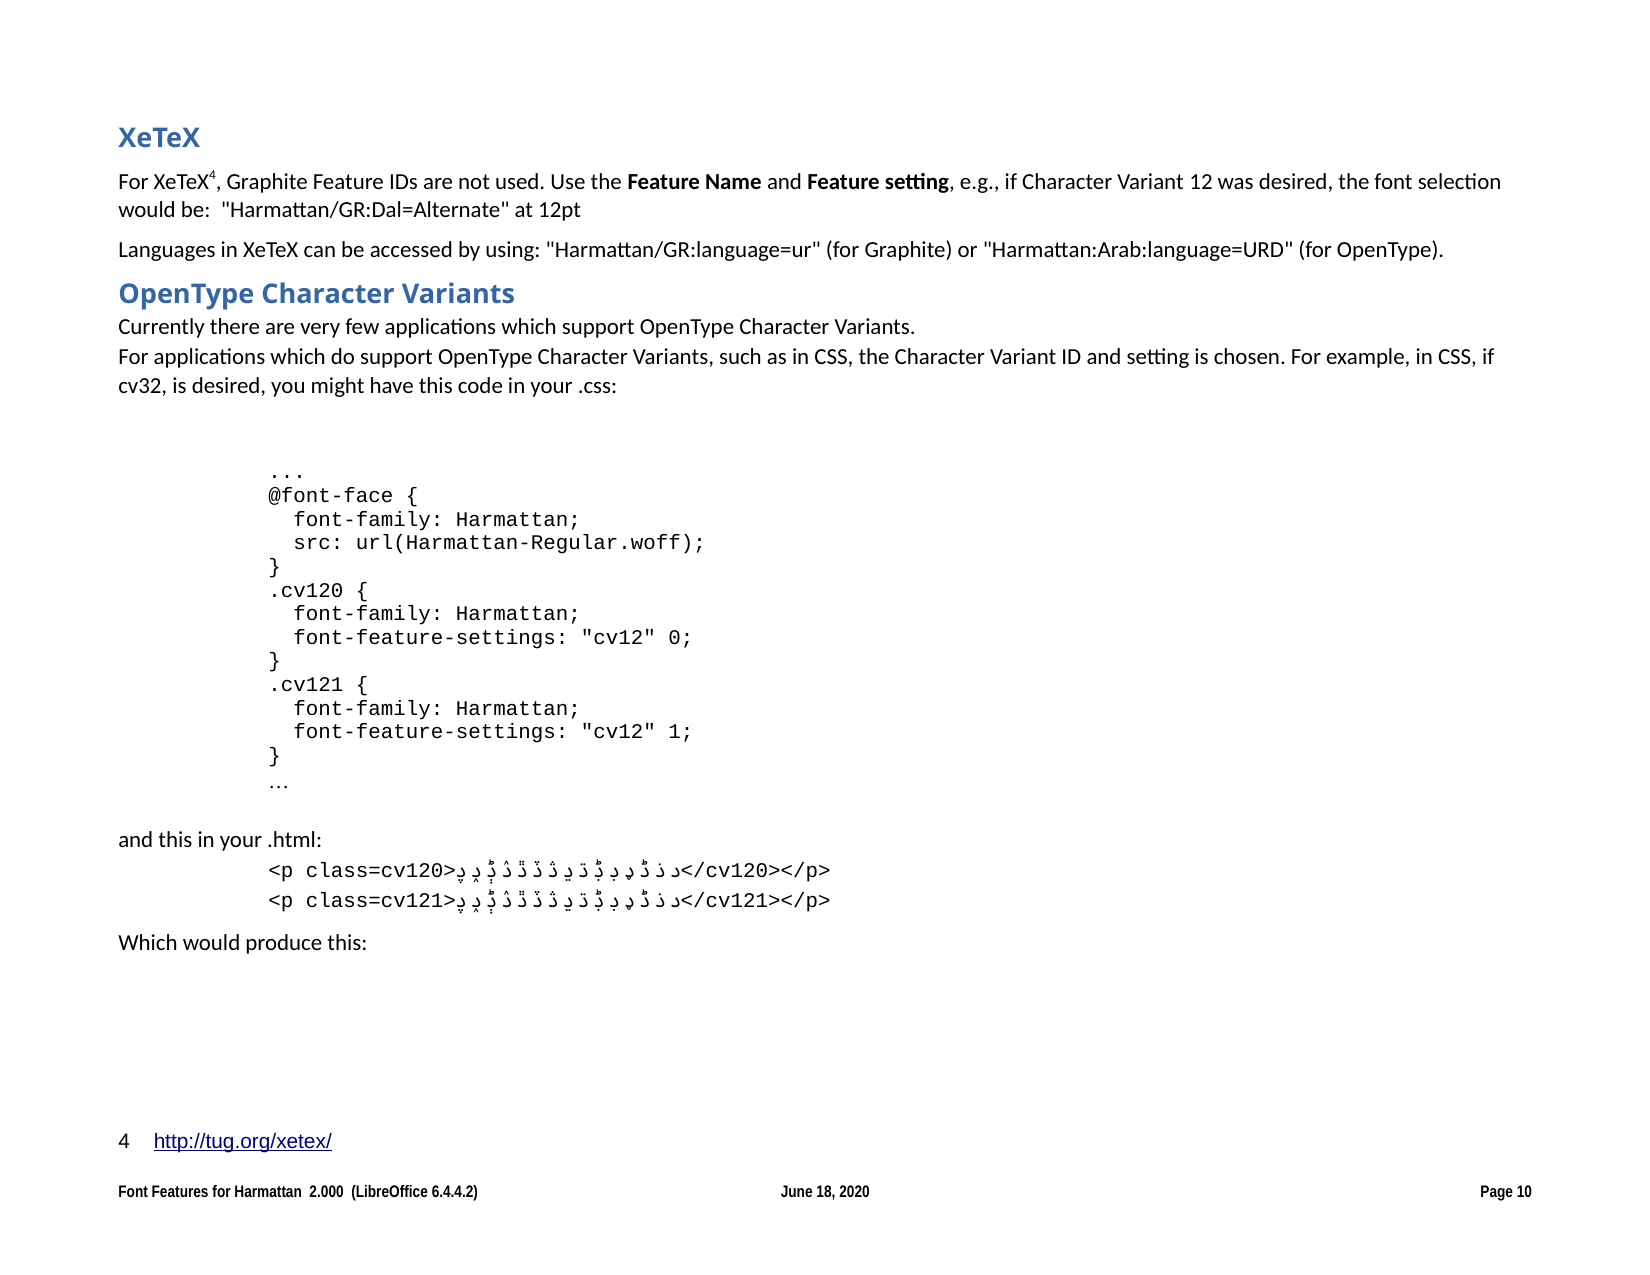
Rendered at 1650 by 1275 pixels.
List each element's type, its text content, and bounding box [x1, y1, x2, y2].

text font-family: Harmattan; [268, 698, 1532, 721]
text font-feature-settings: "cv12" 1; [268, 721, 1532, 745]
text ... [268, 461, 1532, 485]
text } [268, 745, 1532, 769]
text @font-face { [268, 485, 1532, 509]
text font-feature-settings: "cv12" 0; [268, 627, 1532, 651]
text For applications which do support OpenType Character Variants, such as in CSS, the Character Variant ID and setting is chosen. For example, in CSS, if cv32, is desired, you might have this code in your .css: [118, 342, 1532, 400]
text For XeTeX, Graphite Feature IDs are not used. Use the Feature Name and Feature setting, e.g., if Character Variant 12 was desired, the font selection would be: "Harmattan/GR:Dal=Alternate" at 12pt [118, 167, 1532, 223]
text font-family: Harmattan; [268, 603, 1532, 627]
text <p class=cv121>د ذ ڈ ډ ڊ ڋ ڌ ڍ ڎ ڏ ڐ ۮ ݙ ݚ ࢮ</cv121></p> [268, 886, 1532, 914]
text font-family: Harmattan; [268, 509, 1532, 532]
text .cv120 { [268, 579, 1532, 603]
text Which would produce this: [118, 928, 1532, 956]
text Languages in XeTeX can be accessed by using: "Harmattan/GR:language=ur" (for Graphite) or "Harmattan:Arab:language=URD" (for OpenType). [118, 235, 1532, 263]
subtitle OpenType Character Variants [118, 275, 1532, 312]
text .cv121 { [268, 674, 1532, 698]
text } [268, 651, 1532, 674]
text } [268, 556, 1532, 579]
subtitle XeTeX [118, 118, 1532, 155]
text <p class=cv120>د ذ ڈ ډ ڊ ڋ ڌ ڍ ڎ ڏ ڐ ۮ ݙ ݚ ࢮ</cv120></p> [268, 855, 1532, 884]
text … [268, 769, 1532, 793]
text Currently there are very few applications which support OpenType Character Variants. [118, 312, 1532, 340]
text src: url(Harmattan-Regular.woff); [268, 532, 1532, 556]
text and this in your .html: [118, 825, 1532, 853]
text http://tug.org/xetex/ [118, 1129, 1532, 1153]
